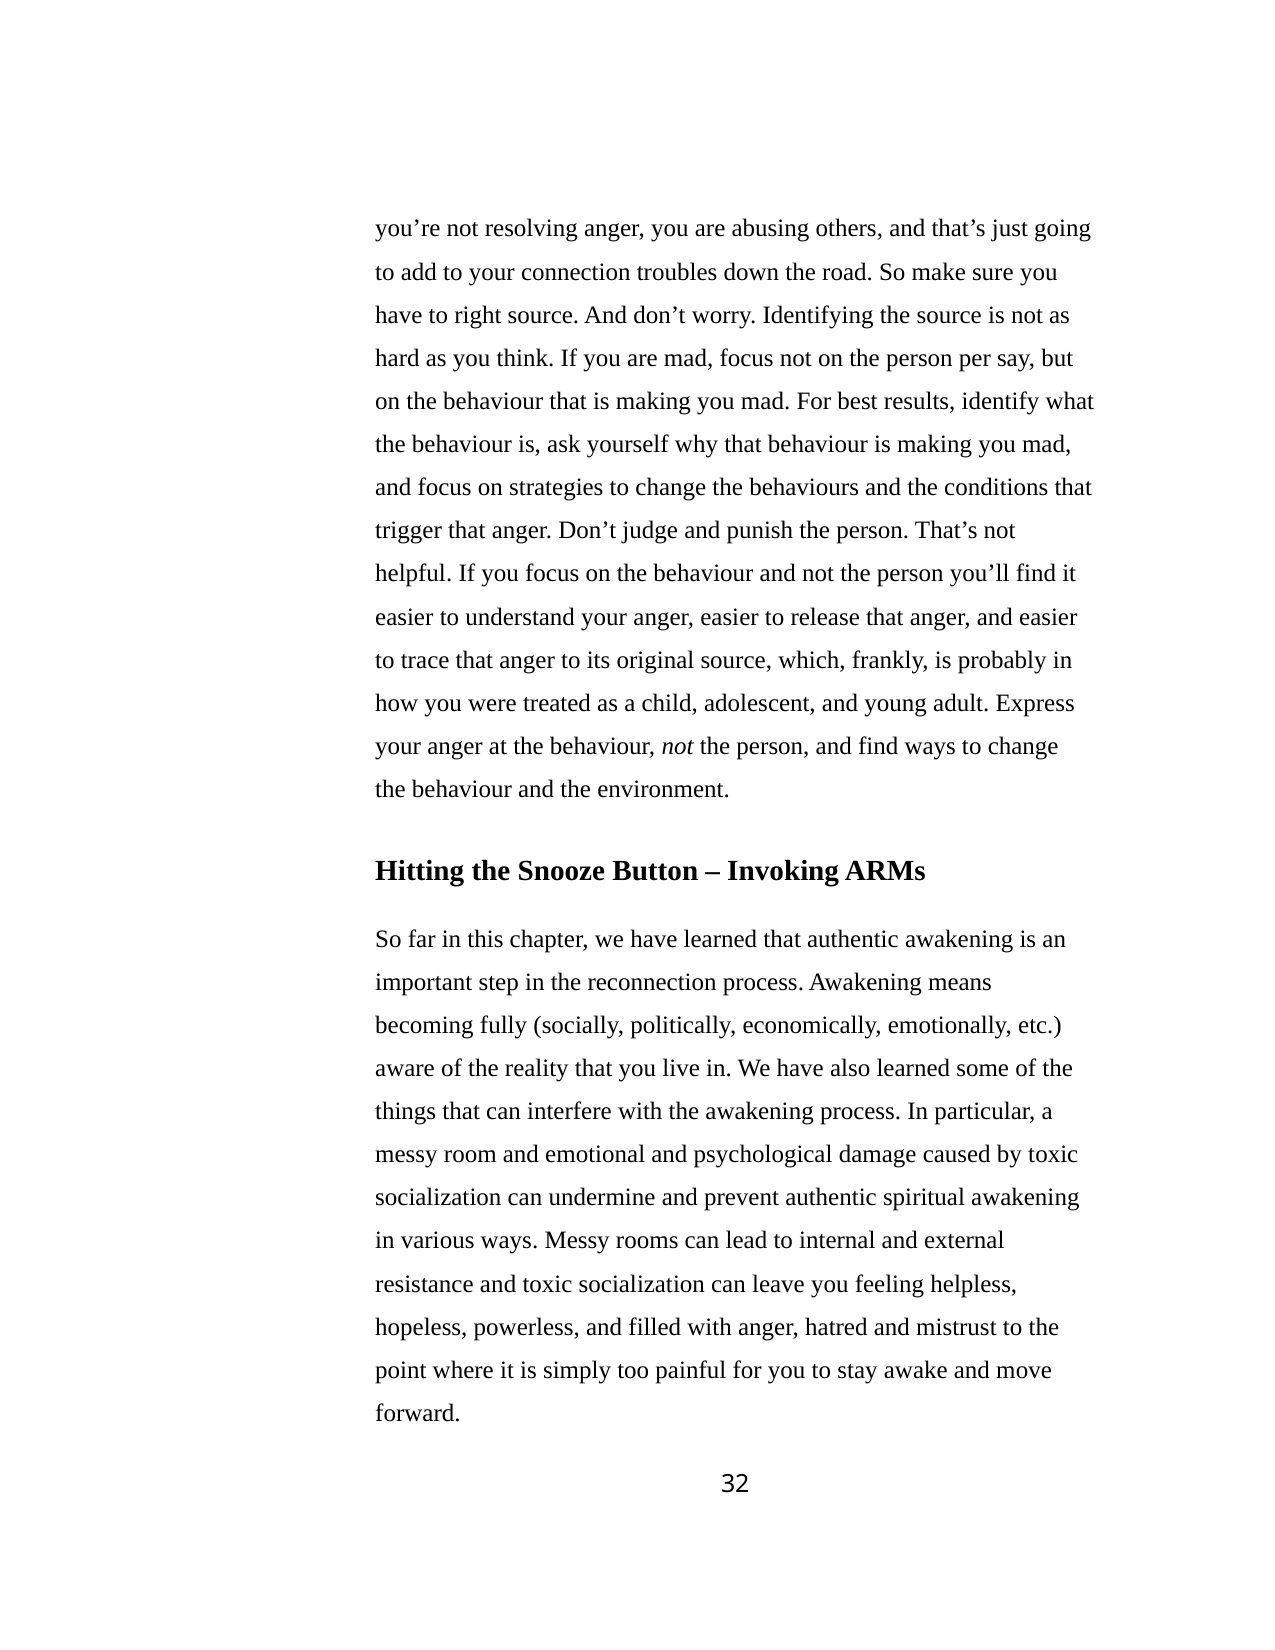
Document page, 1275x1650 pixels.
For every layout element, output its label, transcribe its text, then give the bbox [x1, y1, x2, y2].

text you’re not resolving anger, you are abusing others, and that’s just going to add to your connection troubles down the road. So make sure you have to right source. And don’t worry. Identifying the source is not as hard as you think. If you are mad, focus not on the person per say, but on the behaviour that is making you mad. For best results, identify what the behaviour is, ask yourself why that behaviour is making you mad, and focus on strategies to change the behaviours and the conditions that trigger that anger. Don’t judge and punish the person. That’s not helpful. If you focus on the behaviour and not the person you’ll find it easier to understand your anger, easier to release that anger, and easier to trace that anger to its original source, which, frankly, is probably in how you were treated as a child, adolescent, and young adult. Express your anger at the behaviour, not the person, and find ways to change the behaviour and the environment. [375, 213, 1095, 803]
subtitle Hitting the Snooze Button – Invoking ARMs [375, 853, 1095, 887]
text So far in this chapter, we have learned that authentic awakening is an important step in the reconnection process. Awakening means becoming fully (socially, politically, economically, emotionally, etc.) aware of the reality that you live in. We have also learned some of the things that can interfere with the awakening process. In particular, a messy room and emotional and psychological damage caused by toxic socialization can undermine and prevent authentic spiritual awakening in various ways. Messy rooms can lead to internal and external resistance and toxic socialization can leave you feeling helpless, hopeless, powerless, and filled with anger, hatred and mistrust to the point where it is simply too painful for you to stay awake and move forward. [375, 924, 1095, 1427]
